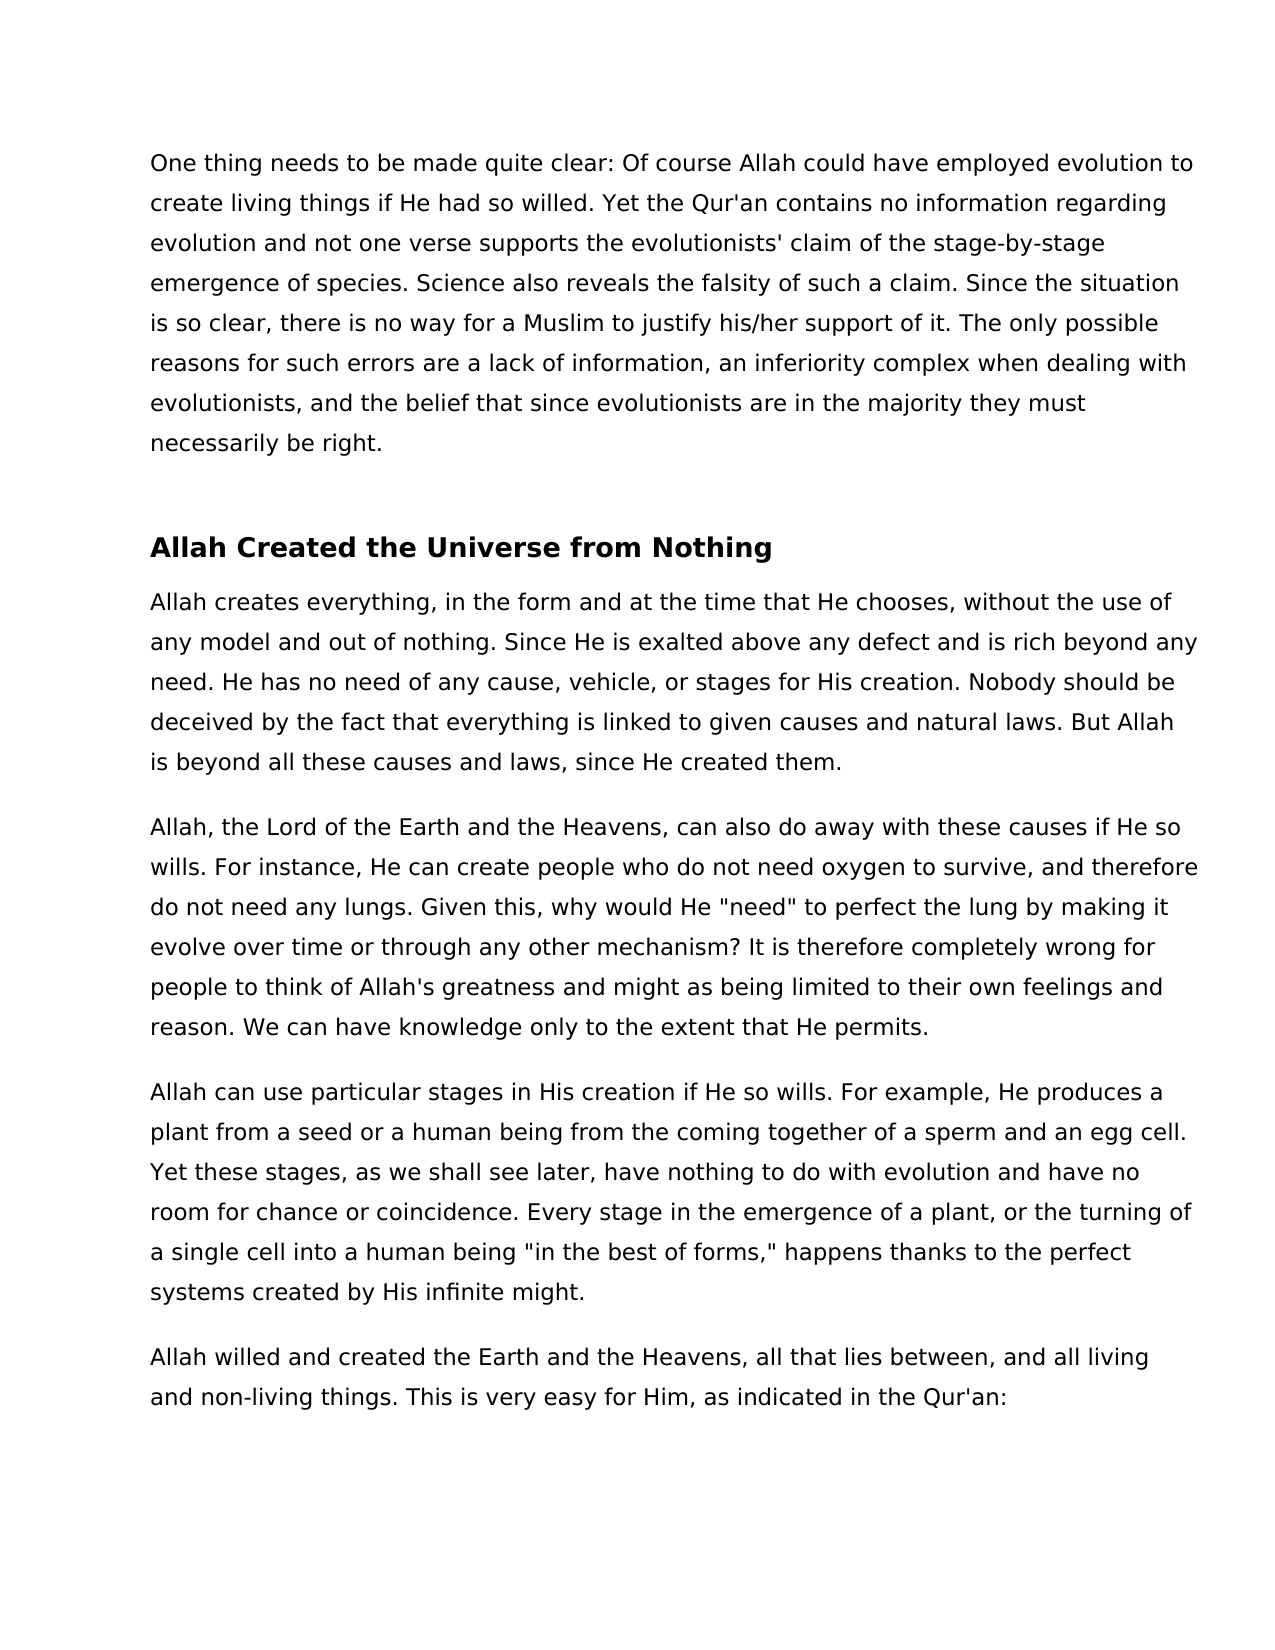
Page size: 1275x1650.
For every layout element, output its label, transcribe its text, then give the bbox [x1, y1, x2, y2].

text One thing needs to be made quite clear: Of course Allah could have employed evolution to create living things if He had so willed. Yet the Qur'an contains no information regarding evolution and not one verse supports the evolutionists' claim of the stage-by-stage emergence of species. Science also reveals the falsity of such a claim. Since the situation is so clear, there is no way for a Muslim to justify his/her support of it. The only possible reasons for such errors are a lack of information, an inferiority complex when dealing with evolutionists, and the belief that since evolutionists are in the majority they must necessarily be right. [150, 150, 1200, 457]
text Allah creates everything, in the form and at the time that He chooses, without the use of any model and out of nothing. Since He is exalted above any defect and is rich beyond any need. He has no need of any cause, vehicle, or stages for His creation. Nobody should be deceived by the fact that everything is linked to given causes and natural laws. But Allah is beyond all these causes and laws, since He created them. [150, 589, 1200, 776]
text Allah willed and created the Earth and the Heavens, all that lies between, and all living and non-living things. This is very easy for Him, as indicated in the Qur'an: [150, 1344, 1200, 1411]
text Allah can use particular stages in His creation if He so wills. For example, He produces a plant from a seed or a human being from the coming together of a sperm and an egg cell. Yet these stages, as we shall see later, have nothing to do with evolution and have no room for chance or coincidence. Every stage in the emergence of a plant, or the turning of a single cell into a human being "in the best of forms," happens thanks to the perfect systems created by His infinite might. [150, 1079, 1200, 1306]
text Allah, the Lord of the Earth and the Heavens, can also do away with these causes if He so wills. For instance, He can create people who do not need oxygen to survive, and therefore do not need any lungs. Given this, why would He "need" to perfect the lung by making it evolve over time or through any other mechanism? It is therefore completely wrong for people to think of Allah's greatness and might as being limited to their own feelings and reason. We can have knowledge only to the extent that He permits. [150, 814, 1200, 1041]
subtitle Allah Created the Universe from Nothing [150, 532, 1200, 564]
